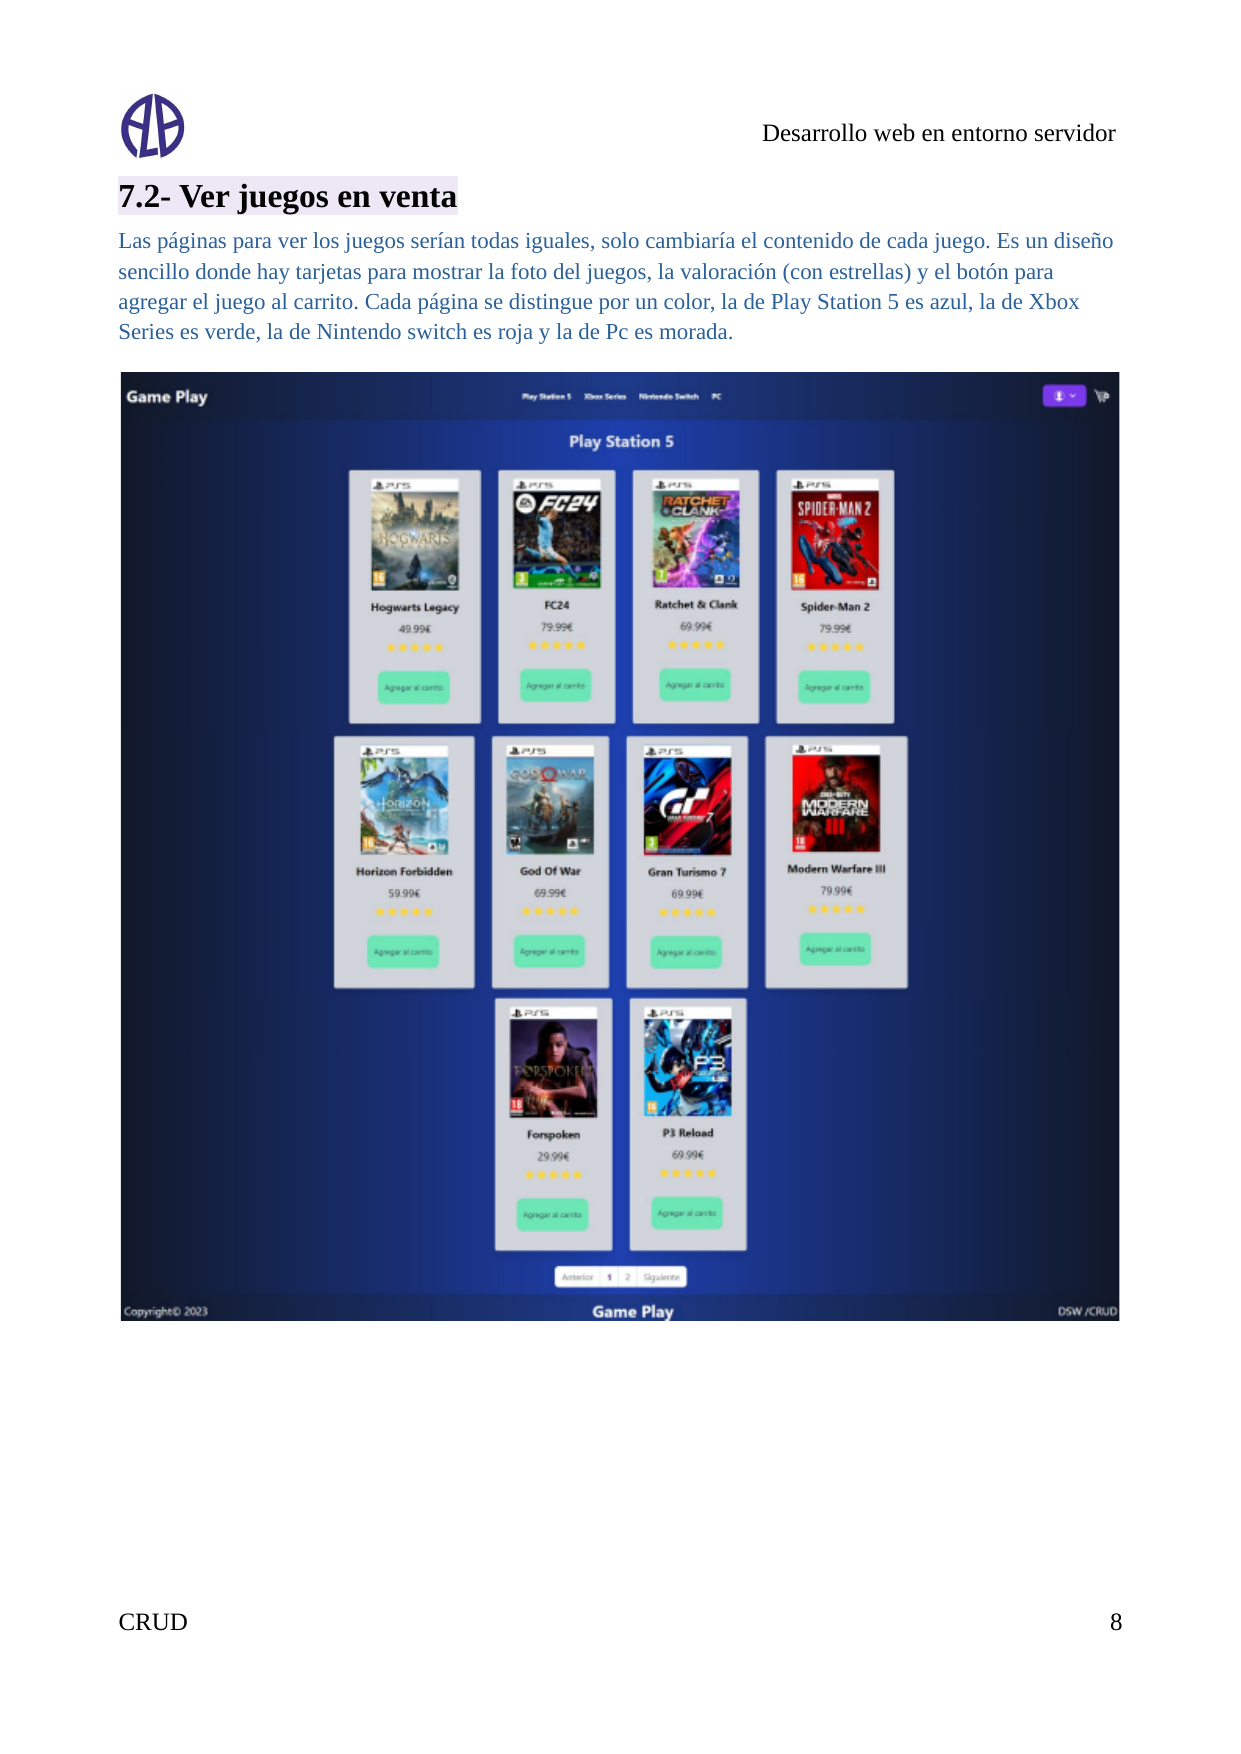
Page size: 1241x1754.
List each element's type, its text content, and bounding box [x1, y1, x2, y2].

picture [119, 92, 186, 159]
text Las páginas para ver los juegos serían todas iguales, solo cambiaría el contenido de cada juego. Es un diseño sencillo donde hay tarjetas para mostrar la foto del juegos, la valoración (con estrellas) y el botón para agregar el juego al carrito. Cada página se distingue por un color, la de Play Station 5 es azul, la de Xbox Series es verde, la de Nintendo switch es roja y la de Pc es morada. [118, 227, 1122, 344]
picture [120, 372, 1120, 1321]
subtitle 7.2- Ver juegos en venta [118, 176, 1122, 215]
